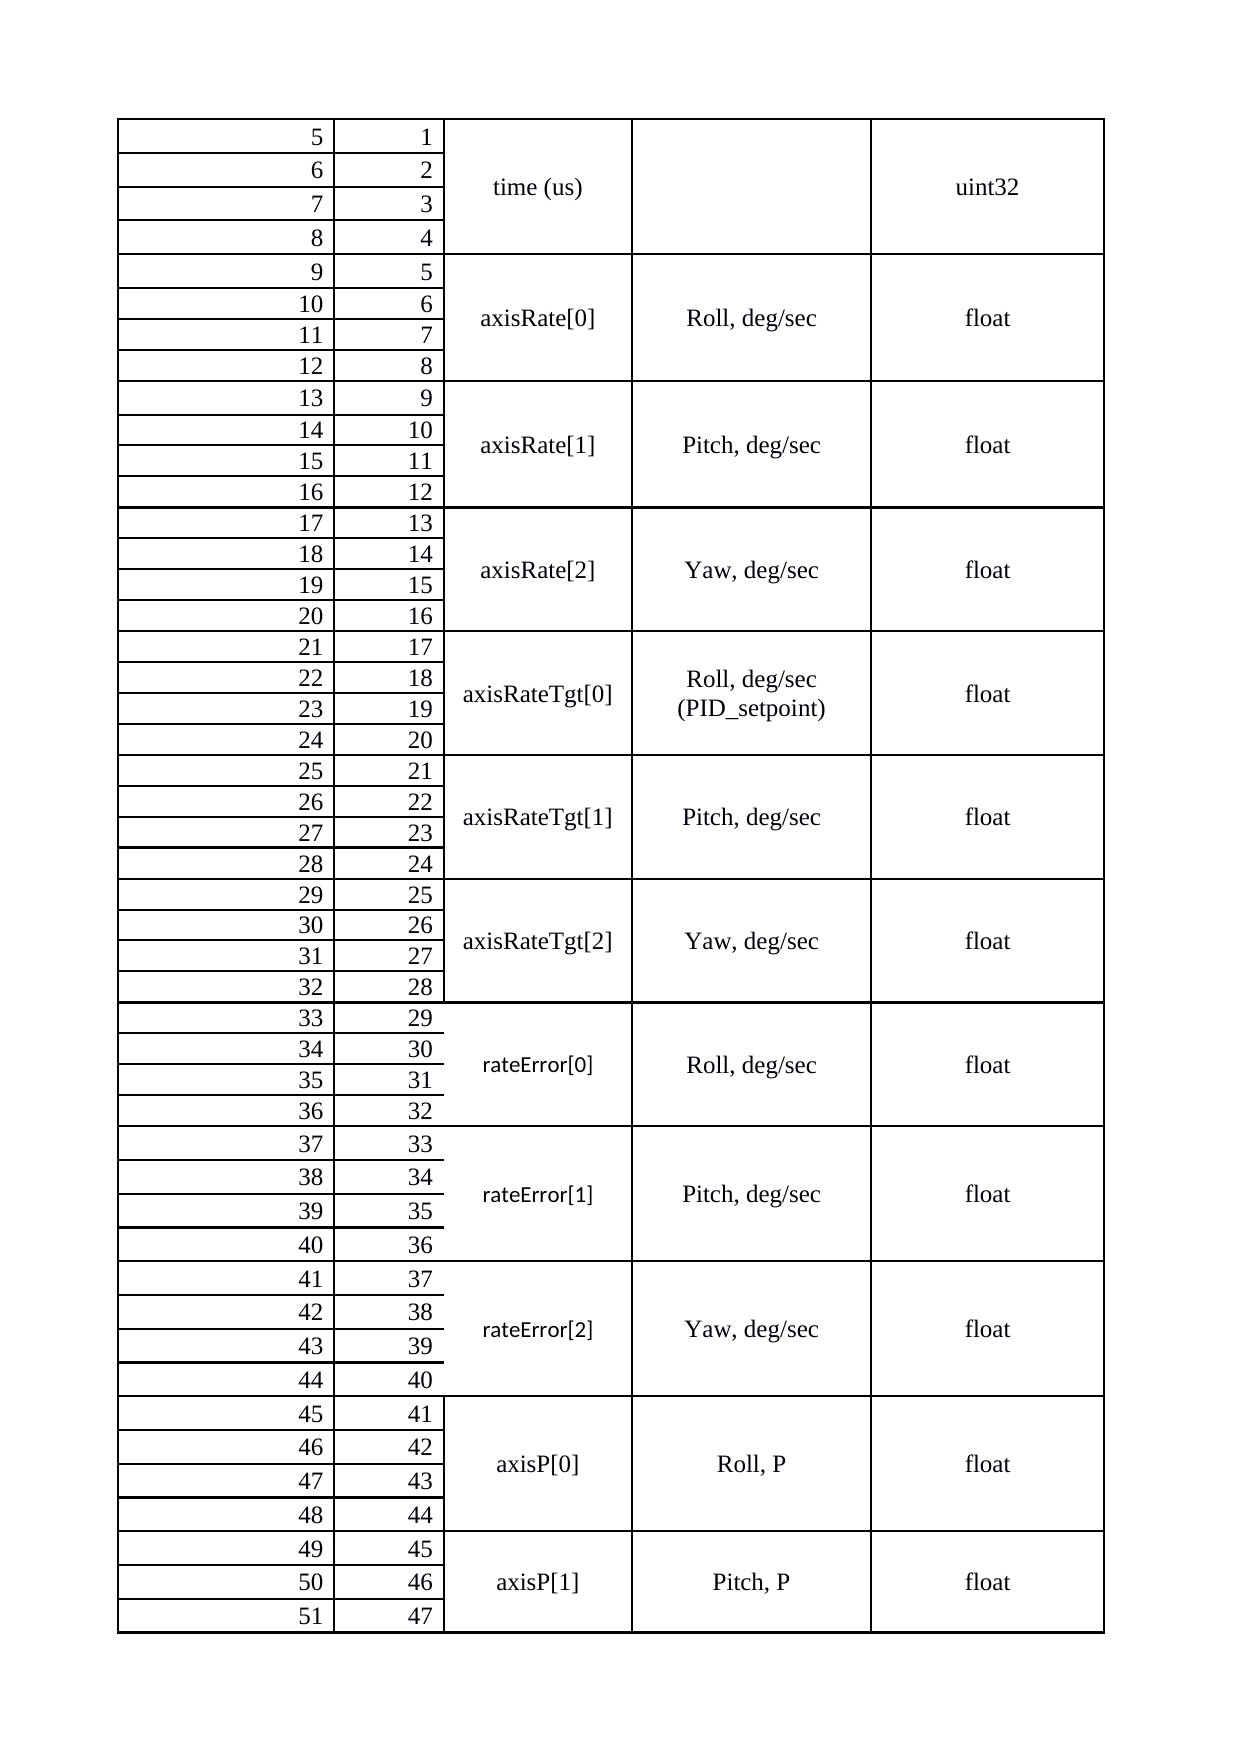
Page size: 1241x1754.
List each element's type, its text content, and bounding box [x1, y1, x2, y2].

table_cell axisRate[2] [445, 509, 631, 630]
table_cell 41 [335, 1397, 443, 1429]
table_cell 5 [335, 255, 443, 287]
table_cell 36 [335, 1229, 444, 1260]
table_cell 12 [119, 351, 333, 380]
table_cell 12 [335, 477, 443, 506]
table_cell [633, 120, 870, 253]
table_cell 28 [119, 849, 333, 878]
table_cell 13 [335, 509, 443, 537]
table_cell 40 [119, 1229, 333, 1260]
table_cell 41 [119, 1262, 333, 1294]
table_cell 44 [119, 1364, 333, 1395]
table_cell 10 [335, 416, 443, 444]
table_cell 18 [119, 539, 333, 568]
table_cell rateError[1] [444, 1127, 631, 1260]
table_cell 47 [119, 1465, 333, 1496]
table_cell 21 [119, 632, 333, 661]
table_cell Pitch, P [633, 1532, 870, 1631]
table_cell 8 [335, 351, 443, 380]
table_cell 22 [335, 787, 443, 816]
table_cell 15 [119, 446, 333, 475]
table_cell 25 [335, 880, 443, 908]
table_cell axisRateTgt[2] [445, 880, 631, 1001]
table_cell 39 [335, 1330, 444, 1361]
table_cell 26 [119, 787, 333, 816]
table_cell 6 [335, 289, 443, 318]
table_cell float [872, 1397, 1103, 1530]
table_cell float [872, 1004, 1103, 1125]
table_cell 45 [335, 1532, 443, 1564]
table_cell 11 [119, 320, 333, 348]
table_cell Yaw, deg/sec [633, 880, 870, 1001]
table_cell float [872, 509, 1103, 630]
table_cell 30 [335, 1034, 444, 1063]
table_cell 22 [119, 663, 333, 692]
table_cell uint32 [872, 120, 1103, 253]
table_cell 34 [119, 1034, 333, 1063]
table_cell 8 [119, 221, 333, 253]
table_cell Pitch, deg/sec [633, 756, 870, 878]
table_cell Roll, deg/sec [633, 1004, 870, 1125]
table_cell 46 [335, 1566, 443, 1598]
table_cell 4 [335, 221, 443, 253]
table_cell 6 [119, 154, 333, 186]
table_cell 14 [335, 539, 443, 568]
table_cell Roll, P [633, 1397, 870, 1530]
table_cell 37 [119, 1127, 333, 1159]
table_cell 35 [335, 1195, 444, 1226]
table_cell float [872, 382, 1103, 506]
table_cell 36 [119, 1096, 333, 1125]
table_cell 27 [335, 941, 443, 970]
table_cell Yaw, deg/sec [633, 1262, 870, 1395]
table_cell 33 [335, 1127, 444, 1159]
table_cell float [872, 1262, 1103, 1395]
table_cell float [872, 756, 1103, 878]
table_cell 7 [119, 188, 333, 219]
table_cell float [872, 255, 1103, 380]
table_cell 27 [119, 818, 333, 846]
table_cell 14 [119, 416, 333, 444]
table_cell 5 [119, 120, 333, 152]
table_cell 47 [335, 1600, 443, 1631]
table_cell Yaw, deg/sec [633, 509, 870, 630]
table_cell 49 [119, 1532, 333, 1564]
table_cell axisRate[0] [445, 255, 631, 380]
table_cell 24 [335, 849, 443, 878]
table_cell 23 [119, 694, 333, 723]
table_cell 17 [119, 509, 333, 537]
table_cell 19 [335, 694, 443, 723]
table_cell 24 [119, 725, 333, 754]
table_cell 16 [119, 477, 333, 506]
table_cell 7 [335, 320, 443, 348]
table_cell 31 [335, 1065, 444, 1094]
table_cell 19 [119, 570, 333, 599]
table_cell 46 [119, 1431, 333, 1463]
table_cell 25 [119, 756, 333, 785]
table_cell 31 [119, 941, 333, 970]
table_cell rateError[2] [444, 1262, 631, 1395]
table_cell 17 [335, 632, 443, 661]
table_cell 33 [119, 1004, 333, 1032]
table_cell 34 [335, 1161, 444, 1193]
table_cell 18 [335, 663, 443, 692]
table_cell 1 [335, 120, 443, 152]
table_cell 38 [119, 1161, 333, 1193]
table_cell 32 [119, 972, 333, 1001]
table_cell 35 [119, 1065, 333, 1094]
table_cell float [872, 632, 1103, 754]
table_cell axisP[1] [445, 1532, 631, 1631]
table_cell axisRateTgt[1] [445, 756, 631, 878]
table_cell 2 [335, 154, 443, 186]
table_cell time (us) [445, 120, 631, 253]
table_cell 11 [335, 446, 443, 475]
table_cell 21 [335, 756, 443, 785]
table_cell 37 [335, 1262, 444, 1294]
table_cell Roll, deg/sec [633, 255, 870, 380]
table_cell 40 [335, 1364, 444, 1395]
table_cell float [872, 1532, 1103, 1631]
table_cell 42 [335, 1431, 443, 1463]
table_cell Pitch, deg/sec [633, 1127, 870, 1260]
table_cell 39 [119, 1195, 333, 1226]
table_cell 48 [119, 1499, 333, 1530]
table_cell 30 [119, 911, 333, 939]
table_cell 15 [335, 570, 443, 599]
table_cell float [872, 1127, 1103, 1260]
table_cell 51 [119, 1600, 333, 1631]
table_cell 9 [119, 255, 333, 287]
table_cell 44 [335, 1499, 443, 1530]
table_cell float [872, 880, 1103, 1001]
table_cell 45 [119, 1397, 333, 1429]
table_cell Roll, deg/sec (PID_setpoint) [633, 632, 870, 754]
table_cell 29 [119, 880, 333, 908]
table_cell 29 [335, 1004, 444, 1032]
table_cell 20 [119, 601, 333, 630]
table_cell 43 [335, 1465, 443, 1496]
table_cell 23 [335, 818, 443, 846]
table_cell 9 [335, 382, 443, 413]
table_cell axisRateTgt[0] [445, 632, 631, 754]
table_cell 43 [119, 1330, 333, 1361]
table_cell 3 [335, 188, 443, 219]
table_cell 13 [119, 382, 333, 413]
table_cell rateError[0] [444, 1004, 631, 1125]
table_cell 20 [335, 725, 443, 754]
table_cell 42 [119, 1296, 333, 1328]
table_cell 38 [335, 1296, 444, 1328]
table_cell 16 [335, 601, 443, 630]
table_cell 10 [119, 289, 333, 318]
table_cell Pitch, deg/sec [633, 382, 870, 506]
table_cell 28 [335, 972, 443, 1001]
table_cell 32 [335, 1096, 444, 1125]
table_cell 50 [119, 1566, 333, 1598]
table_cell axisP[0] [445, 1397, 631, 1530]
table_cell axisRate[1] [445, 382, 631, 506]
table_cell 26 [335, 911, 443, 939]
